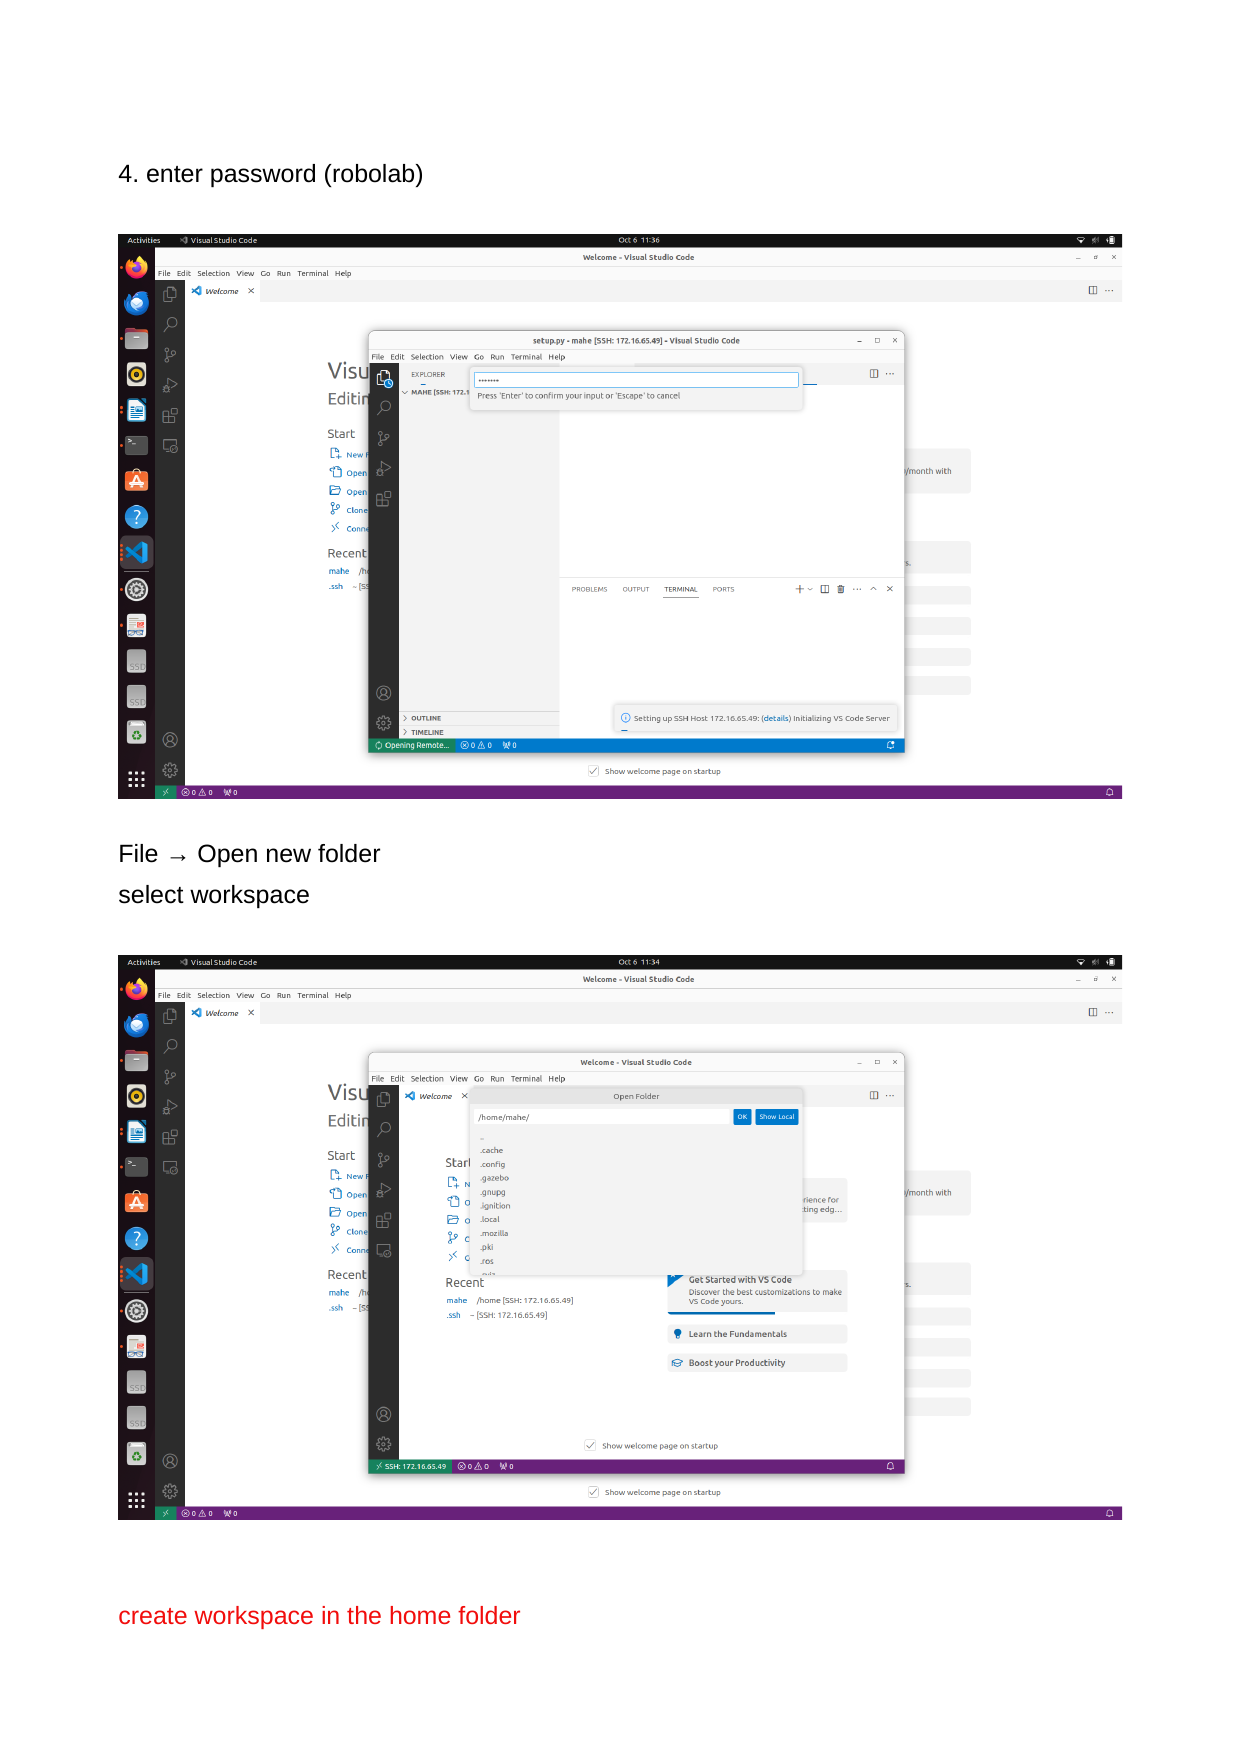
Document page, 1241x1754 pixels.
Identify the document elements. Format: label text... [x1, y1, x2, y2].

text File → Open new folder [118, 839, 1122, 868]
text create workspace in the home folder [118, 1601, 1122, 1630]
text select workspace [118, 880, 1122, 909]
picture [118, 955, 1123, 1520]
text 4. enter password (robolab) [118, 159, 1122, 187]
picture [118, 234, 1123, 799]
